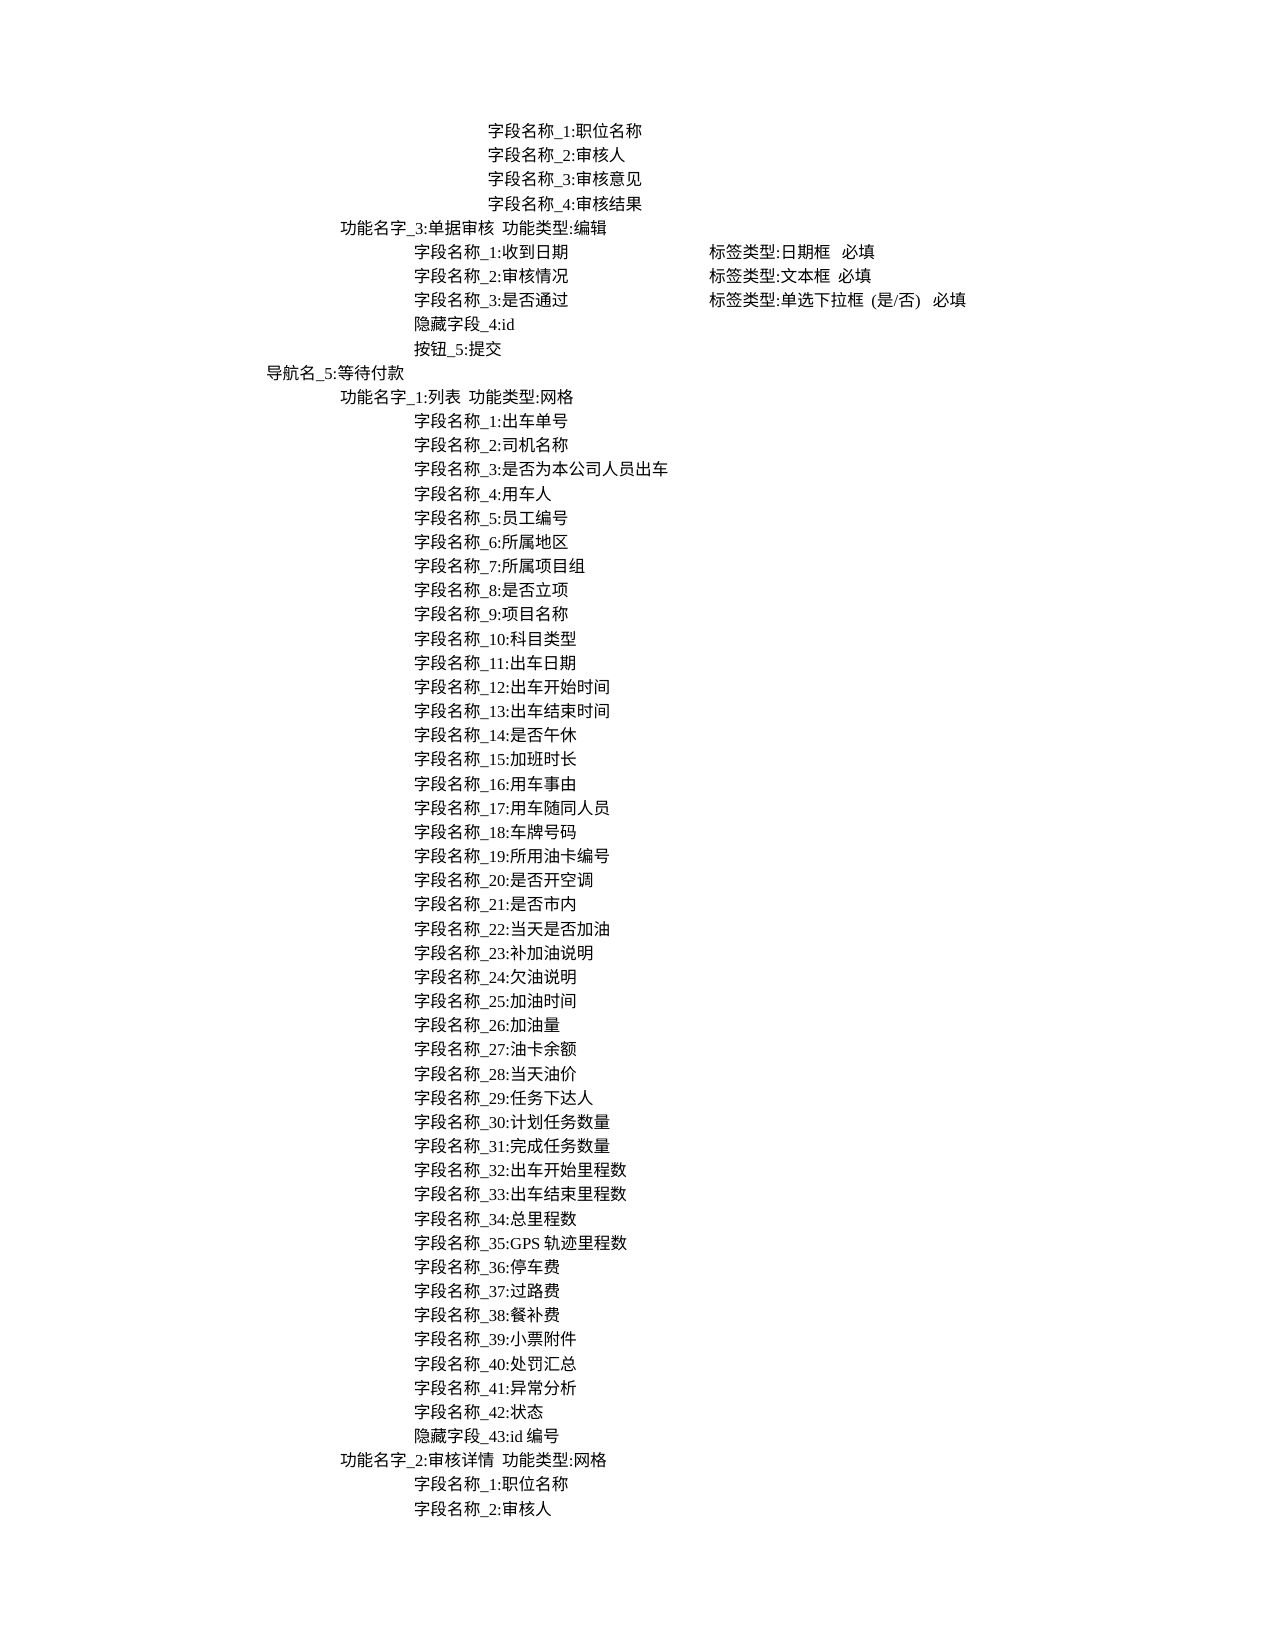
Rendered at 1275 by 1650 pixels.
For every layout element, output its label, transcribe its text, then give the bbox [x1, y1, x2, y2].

text 字段名称_23:补加油说明 [118, 940, 1157, 964]
text 字段名称_15:加班时长 [118, 746, 1157, 771]
text 字段名称_8:是否立项 [118, 577, 1157, 601]
text 功能名字_3:单据审核 功能类型:编辑 [118, 215, 1157, 239]
text 按钮_5:提交 [118, 336, 1157, 360]
text 字段名称_21:是否市内 [118, 891, 1157, 916]
text 字段名称_10:科目类型 [118, 626, 1157, 650]
text 字段名称_13:出车结束时间 [118, 698, 1157, 722]
text 字段名称_1:职位名称 [118, 118, 1157, 142]
text 字段名称_2:司机名称 [118, 432, 1157, 456]
text 隐藏字段_43:id编号 [118, 1423, 1157, 1447]
text 字段名称_3:审核意见 [118, 166, 1157, 191]
text 字段名称_31:完成任务数量 [118, 1133, 1157, 1157]
text 字段名称_27:油卡余额 [118, 1036, 1157, 1061]
text 功能名字_1:列表 功能类型:网格 [118, 384, 1157, 408]
text 字段名称_20:是否开空调 [118, 867, 1157, 891]
text 字段名称_11:出车日期 [118, 650, 1157, 674]
text 字段名称_1:职位名称 [118, 1471, 1157, 1496]
text 字段名称_26:加油量 [118, 1012, 1157, 1036]
text 字段名称_16:用车事由 [118, 771, 1157, 795]
text 隐藏字段_4:id [118, 311, 1157, 336]
text 字段名称_39:小票附件 [118, 1326, 1157, 1351]
text 字段名称_2:审核人 [118, 142, 1157, 166]
text 字段名称_36:停车费 [118, 1254, 1157, 1278]
text 字段名称_1:收到日期 标签类型:日期框 必填 [118, 239, 1157, 263]
text 字段名称_3:是否通过 标签类型:单选下拉框 (是/否) 必填 [118, 287, 1157, 311]
text 字段名称_4:审核结果 [118, 191, 1157, 215]
text 字段名称_2:审核情况 标签类型:文本框 必填 [118, 263, 1157, 287]
text 功能名字_2:审核详情 功能类型:网格 [118, 1447, 1157, 1471]
text 字段名称_6:所属地区 [118, 529, 1157, 553]
text 字段名称_32:出车开始里程数 [118, 1157, 1157, 1181]
text 字段名称_29:任务下达人 [118, 1085, 1157, 1109]
text 字段名称_4:用车人 [118, 481, 1157, 505]
text 字段名称_41:异常分析 [118, 1375, 1157, 1399]
text 字段名称_42:状态 [118, 1399, 1157, 1423]
text 字段名称_22:当天是否加油 [118, 916, 1157, 940]
text 字段名称_40:处罚汇总 [118, 1351, 1157, 1375]
text 字段名称_5:员工编号 [118, 505, 1157, 529]
text 字段名称_17:用车随同人员 [118, 795, 1157, 819]
text 字段名称_7:所属项目组 [118, 553, 1157, 577]
text 字段名称_34:总里程数 [118, 1206, 1157, 1230]
text 字段名称_18:车牌号码 [118, 819, 1157, 843]
text 字段名称_37:过路费 [118, 1278, 1157, 1302]
text 字段名称_3:是否为本公司人员出车 [118, 456, 1157, 481]
text 导航名_5:等待付款 [118, 360, 1157, 384]
text 字段名称_25:加油时间 [118, 988, 1157, 1012]
text 字段名称_35:GPS轨迹里程数 [118, 1230, 1157, 1254]
text 字段名称_14:是否午休 [118, 722, 1157, 746]
text 字段名称_38:餐补费 [118, 1302, 1157, 1326]
text 字段名称_33:出车结束里程数 [118, 1181, 1157, 1206]
text 字段名称_30:计划任务数量 [118, 1109, 1157, 1133]
text 字段名称_9:项目名称 [118, 601, 1157, 626]
text 字段名称_28:当天油价 [118, 1061, 1157, 1085]
text 字段名称_1:出车单号 [118, 408, 1157, 432]
text 字段名称_24:欠油说明 [118, 964, 1157, 988]
text 字段名称_12:出车开始时间 [118, 674, 1157, 698]
text 字段名称_19:所用油卡编号 [118, 843, 1157, 867]
text 字段名称_2:审核人 [118, 1496, 1157, 1520]
